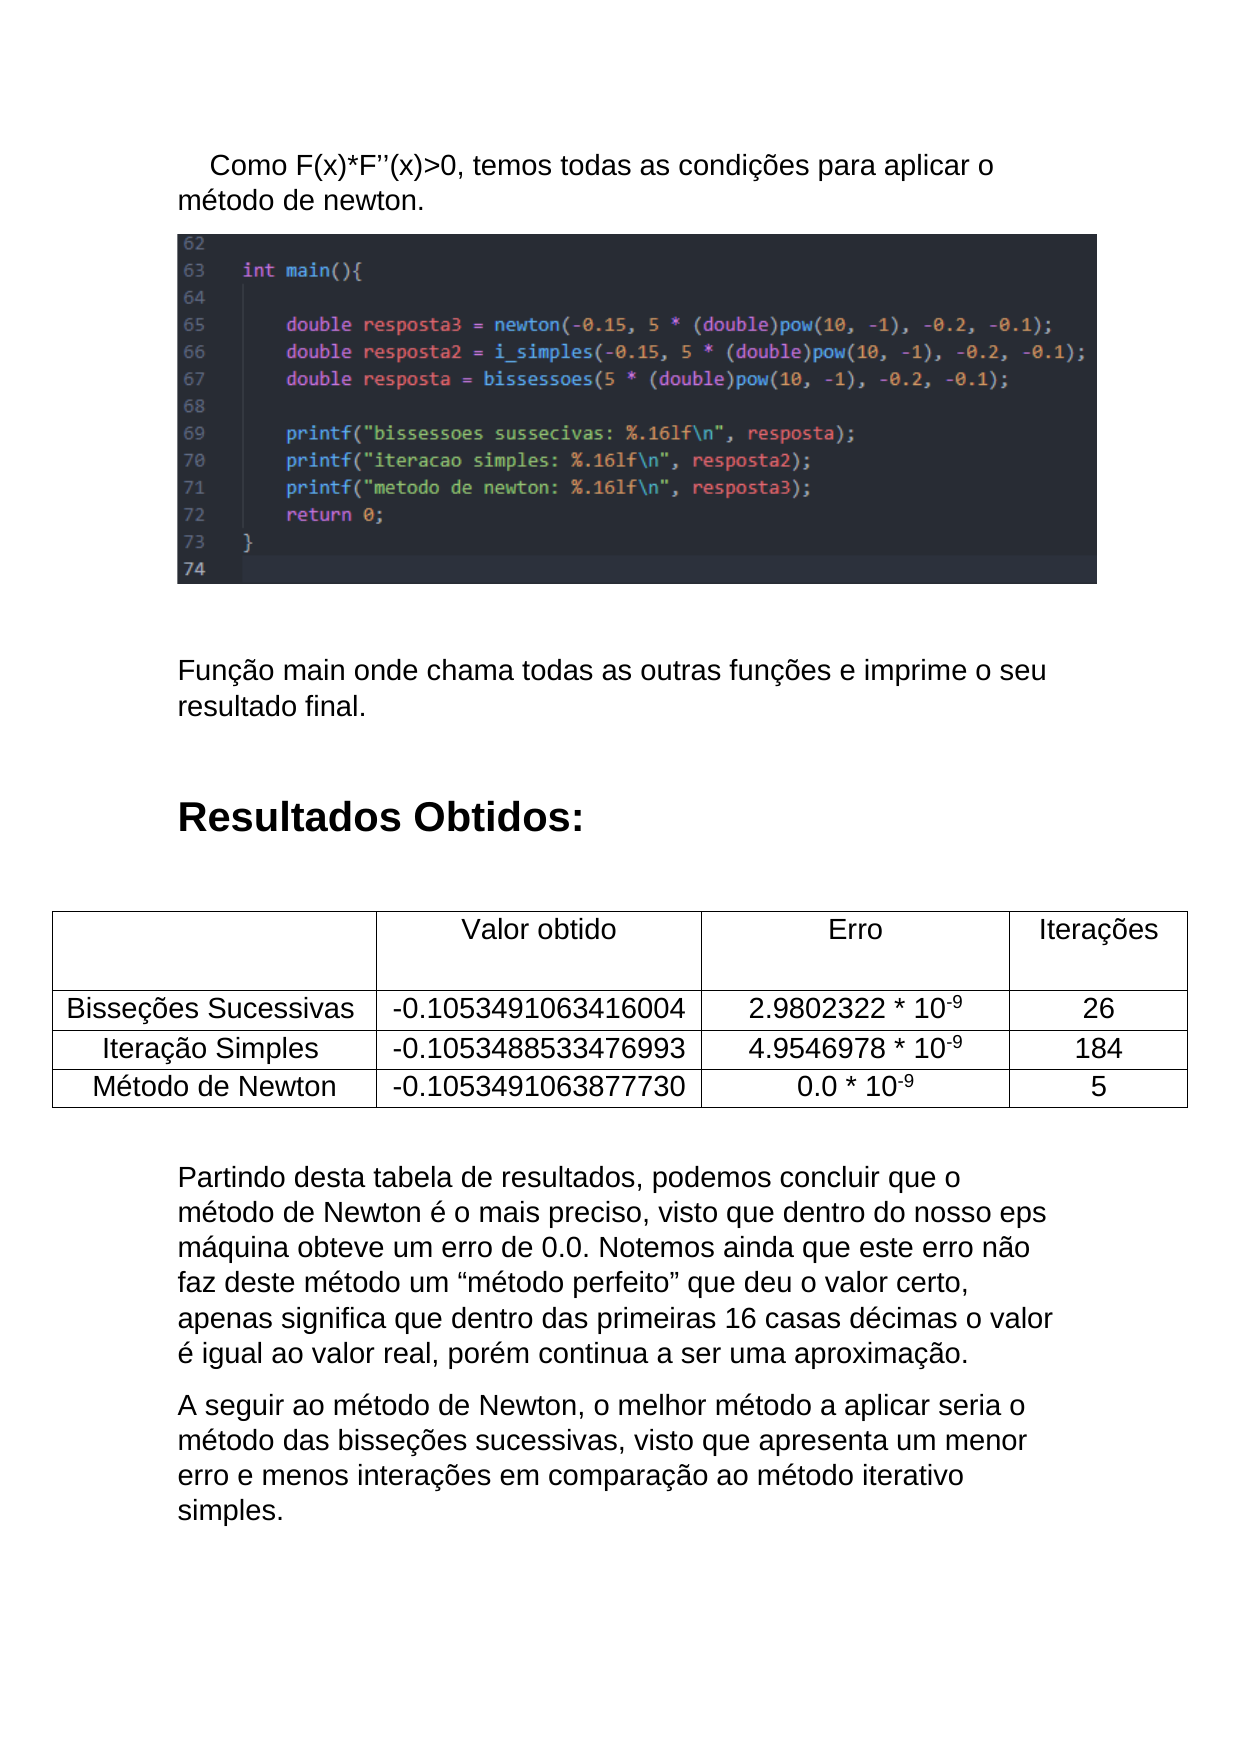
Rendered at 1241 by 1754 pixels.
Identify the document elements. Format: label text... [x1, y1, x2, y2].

table_cell 26 [1010, 991, 1187, 1030]
table_cell -0.1053488533476993 [377, 1031, 701, 1068]
table_header Erro [702, 912, 1009, 990]
table_cell 0.0 * 10-9 [702, 1070, 1009, 1107]
text Como F(x)*F’’(x)>0, temos todas as condições para aplicar o método de newton. [177, 148, 1063, 216]
table_cell 5 [1010, 1070, 1187, 1107]
text A seguir ao método de Newton, o melhor método a aplicar seria o método das bisseções sucessivas, visto que apresenta um menor erro e menos interações em comparação ao método iterativo simples. [177, 1388, 1063, 1527]
table_header [53, 912, 376, 990]
table_header Valor obtido [377, 912, 701, 990]
table_cell 184 [1010, 1031, 1187, 1068]
table_cell -0.1053491063416004 [377, 991, 701, 1030]
text Resultados Obtidos: [177, 792, 1063, 840]
table_cell 4.9546978 * 10-9 [702, 1031, 1009, 1068]
table_cell Iteração Simples [53, 1031, 376, 1068]
table_header Iterações [1010, 912, 1187, 990]
table_cell Bisseções Sucessivas [53, 991, 376, 1030]
text Partindo desta tabela de resultados, podemos concluir que o método de Newton é o mais preciso, visto que dentro do nosso eps máquina obteve um erro de 0.0. Notemos ainda que este erro não faz deste método um “método perfeito” que deu o valor certo, apenas significa que dentro das primeiras 16 casas décimas o valor é igual ao valor real, porém continua a ser uma aproximação. [177, 1160, 1063, 1369]
text Função main onde chama todas as outras funções e imprime o seu resultado final. [177, 653, 1063, 722]
table_cell -0.1053491063877730 [377, 1070, 701, 1107]
picture [177, 234, 1097, 584]
table_cell Método de Newton [53, 1070, 376, 1107]
table_cell 2.9802322 * 10-9 [702, 991, 1009, 1030]
